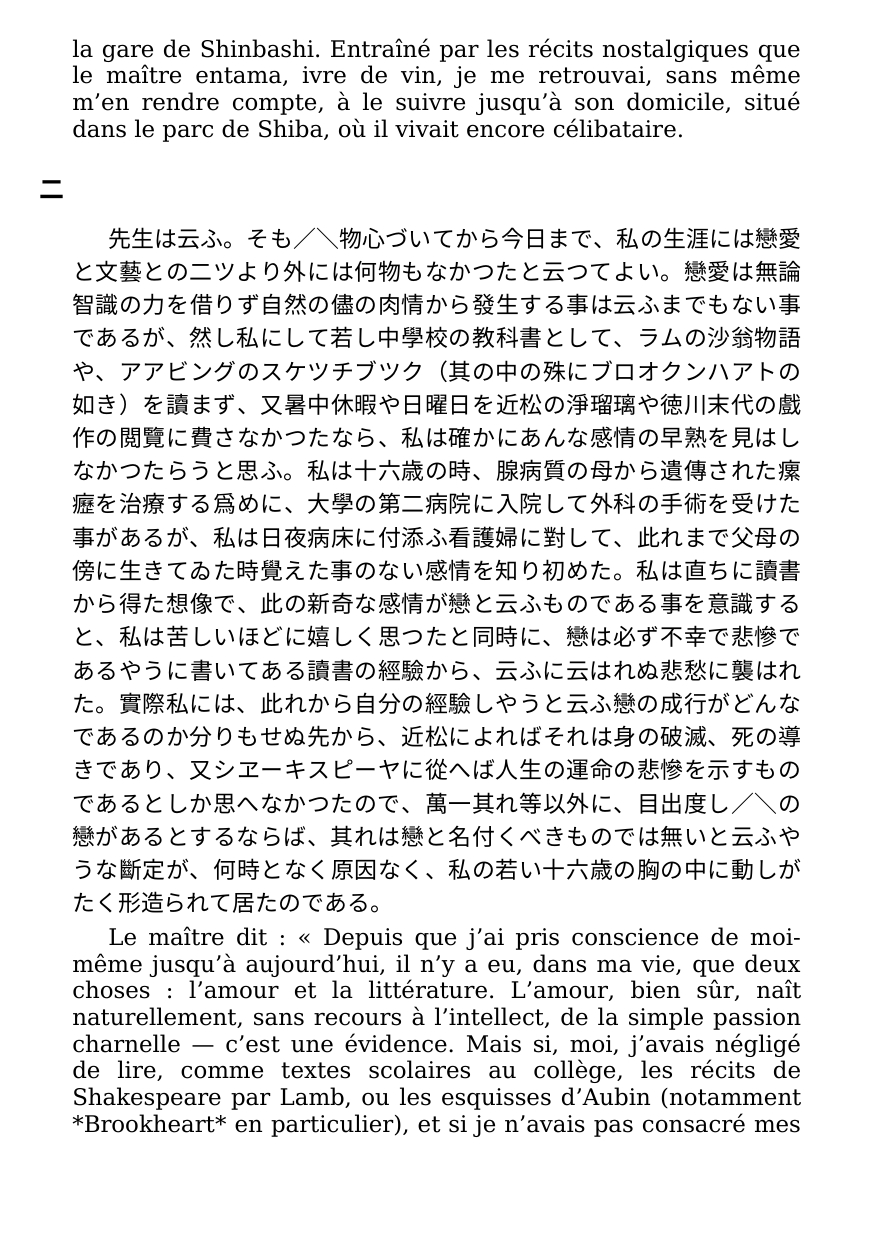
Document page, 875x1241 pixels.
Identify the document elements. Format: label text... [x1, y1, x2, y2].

subtitle 二 [36, 166, 838, 209]
text 先生は云ふ。そも／＼物心づいてから今日まで、私の生涯には戀愛と文藝との二ツより外には何物もなかつたと云つてよい。戀愛は無論智識の力を借りず自然の儘の肉情から發生する事は云ふまでもない事であるが、然し私にして若し中學校の教科書として、ラムの沙翁物語や、アアビングのスケツチブツク（其の中の殊にブロオクンハアトの如き）を讀まず、又暑中休暇や日曜日を近松の淨瑠璃や徳川末代の戲作の閲覽に費さなかつたなら、私は確かにあんな感情の早熟を見はしなかつたらうと思ふ。私は十六歳の時、腺病質の母から遺傳された瘰癧を治療する爲めに、大學の第二病院に入院して外科の手術を受けた事があるが、私は日夜病床に付添ふ看護婦に對して、此れまで父母の傍に生きてゐた時覺えた事のない感情を知り初めた。私は直ちに讀書から得た想像で、此の新奇な感情が戀と云ふものである事を意識すると、私は苦しいほどに嬉しく思つたと同時に、戀は必ず不幸で悲慘であるやうに書いてある讀書の經驗から、云ふに云はれぬ悲愁に襲はれた。實際私には、此れから自分の經驗しやうと云ふ戀の成行がどんなであるのか分りもせぬ先から、近松によればそれは身の破滅、死の導きであり、又シヱーキスピーヤに從へば人生の運命の悲慘を示すものであるとしか思へなかつたので、萬一其れ等以外に、目出度し／＼の戀があるとするならば、其れは戀と名付くべきものでは無いと云ふやうな斷定が、何時となく原因なく、私の若い十六歳の胸の中に動しがたく形造られて居たのである。 [72, 221, 802, 918]
text la gare de Shinbashi. Entraîné par les récits nostalgiques que le maître entama, ivre de vin, je me retrouvai, sans même m’en rendre compte, à le suivre jusqu’à son domicile, situé dans le parc de Shiba, où il vivait encore célibataire. [72, 36, 802, 143]
text Le maître dit : « Depuis que j’ai pris conscience de moi-même jusqu’à aujourd’hui, il n’y a eu, dans ma vie, que deux choses : l’amour et la littérature. L’amour, bien sûr, naît naturellement, sans recours à l’intellect, de la simple passion charnelle — c’est une évidence. Mais si, moi, j’avais négligé de lire, comme textes scolaires au collège, les récits de Shakespeare par Lamb, ou les esquisses d’Aubin (notamment *Brookheart* en particulier), et si je n’avais pas consacré mes [72, 924, 802, 1138]
